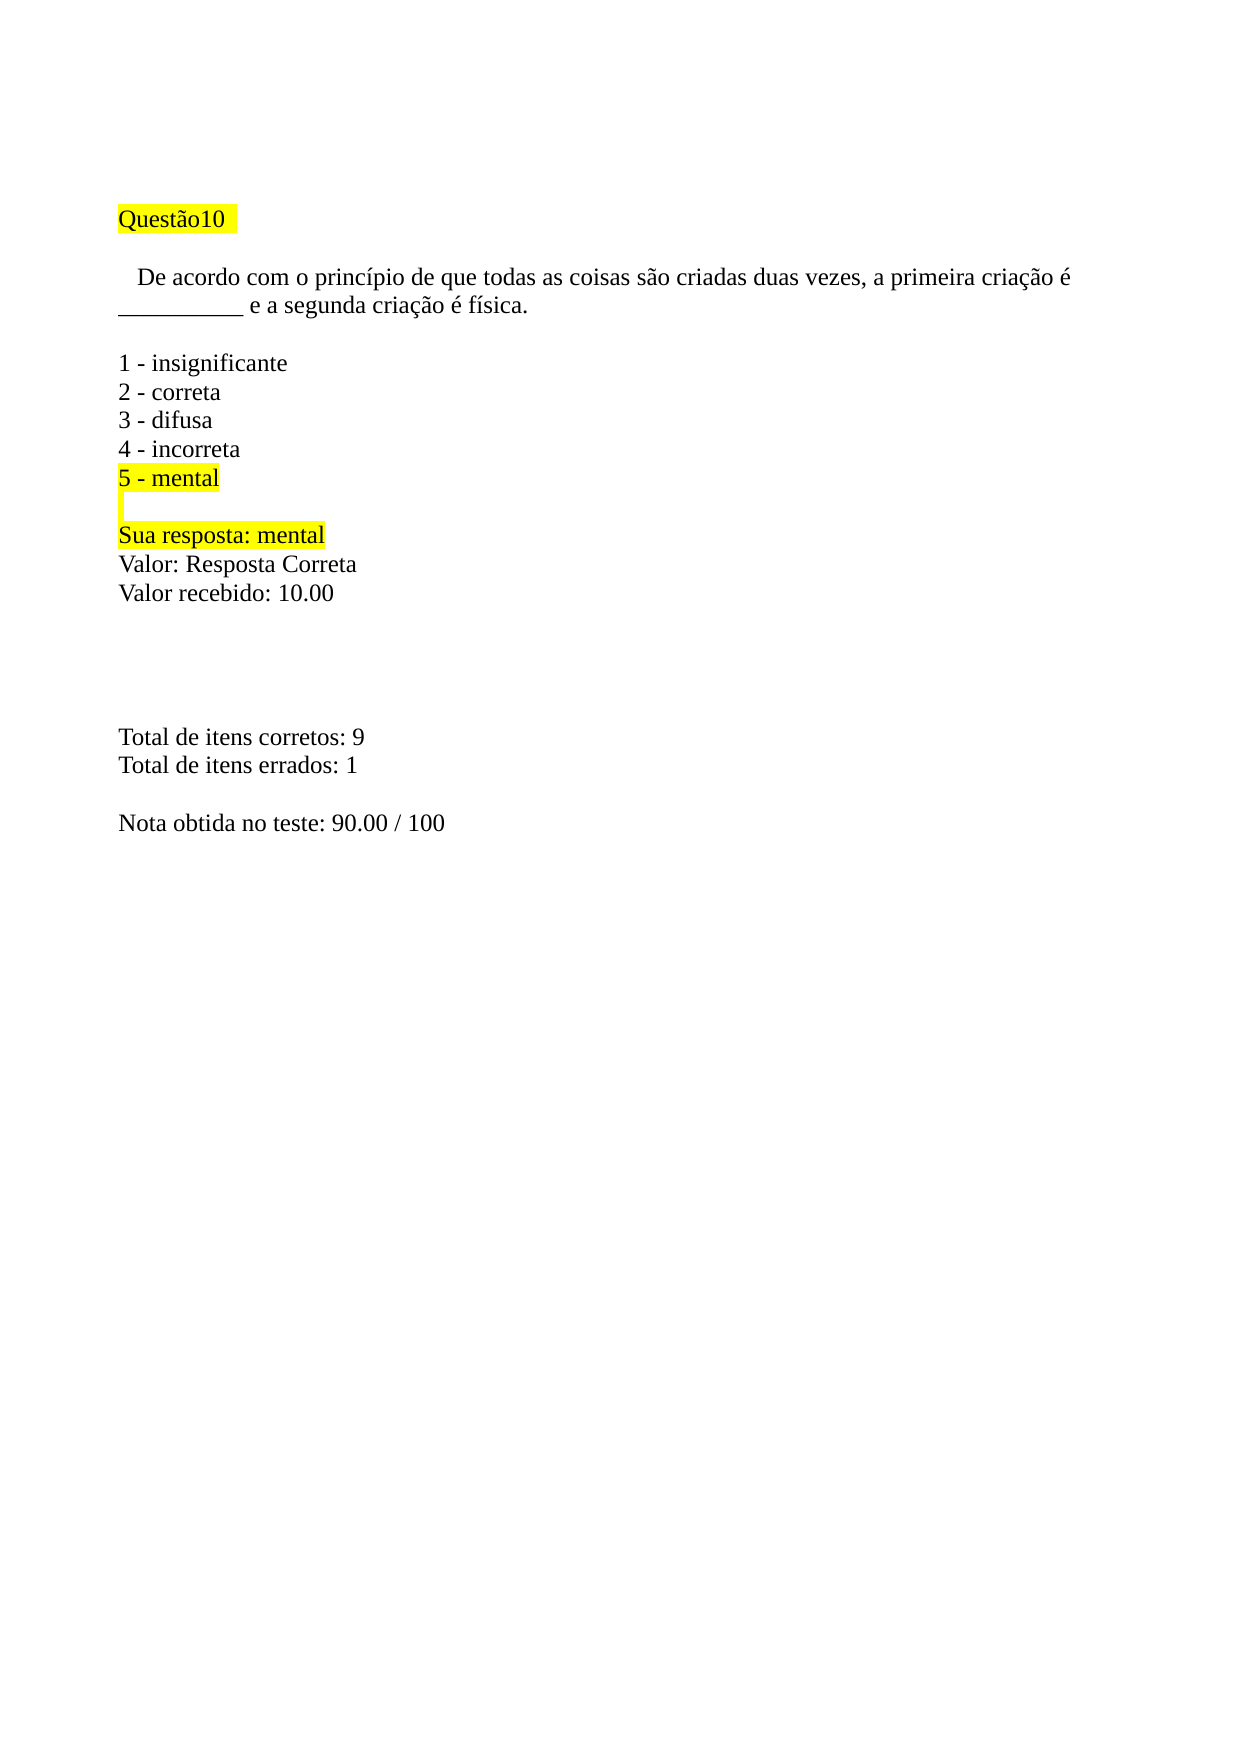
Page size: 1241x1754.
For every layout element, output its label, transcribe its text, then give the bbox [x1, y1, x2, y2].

text Sua resposta: mental [118, 521, 1122, 549]
text Valor recebido: 10.00 [118, 578, 1122, 607]
text Questão10 [118, 204, 1122, 233]
text Nota obtida no teste: 90.00 / 100 [118, 808, 1122, 837]
text Valor: Resposta Correta [118, 549, 1122, 578]
text 4 - incorreta [118, 434, 1122, 463]
text 5 - mental [118, 463, 1122, 492]
text 3 - difusa [118, 406, 1122, 434]
text 1 - insignificante [118, 348, 1122, 377]
text Total de itens errados: 1 [118, 751, 1122, 779]
text 2 - correta [118, 377, 1122, 406]
text De acordo com o princípio de que todas as coisas são criadas duas vezes, a primeira criação é __________ e a segunda criação é física. [118, 262, 1122, 319]
text Total de itens corretos: 9 [118, 722, 1122, 751]
